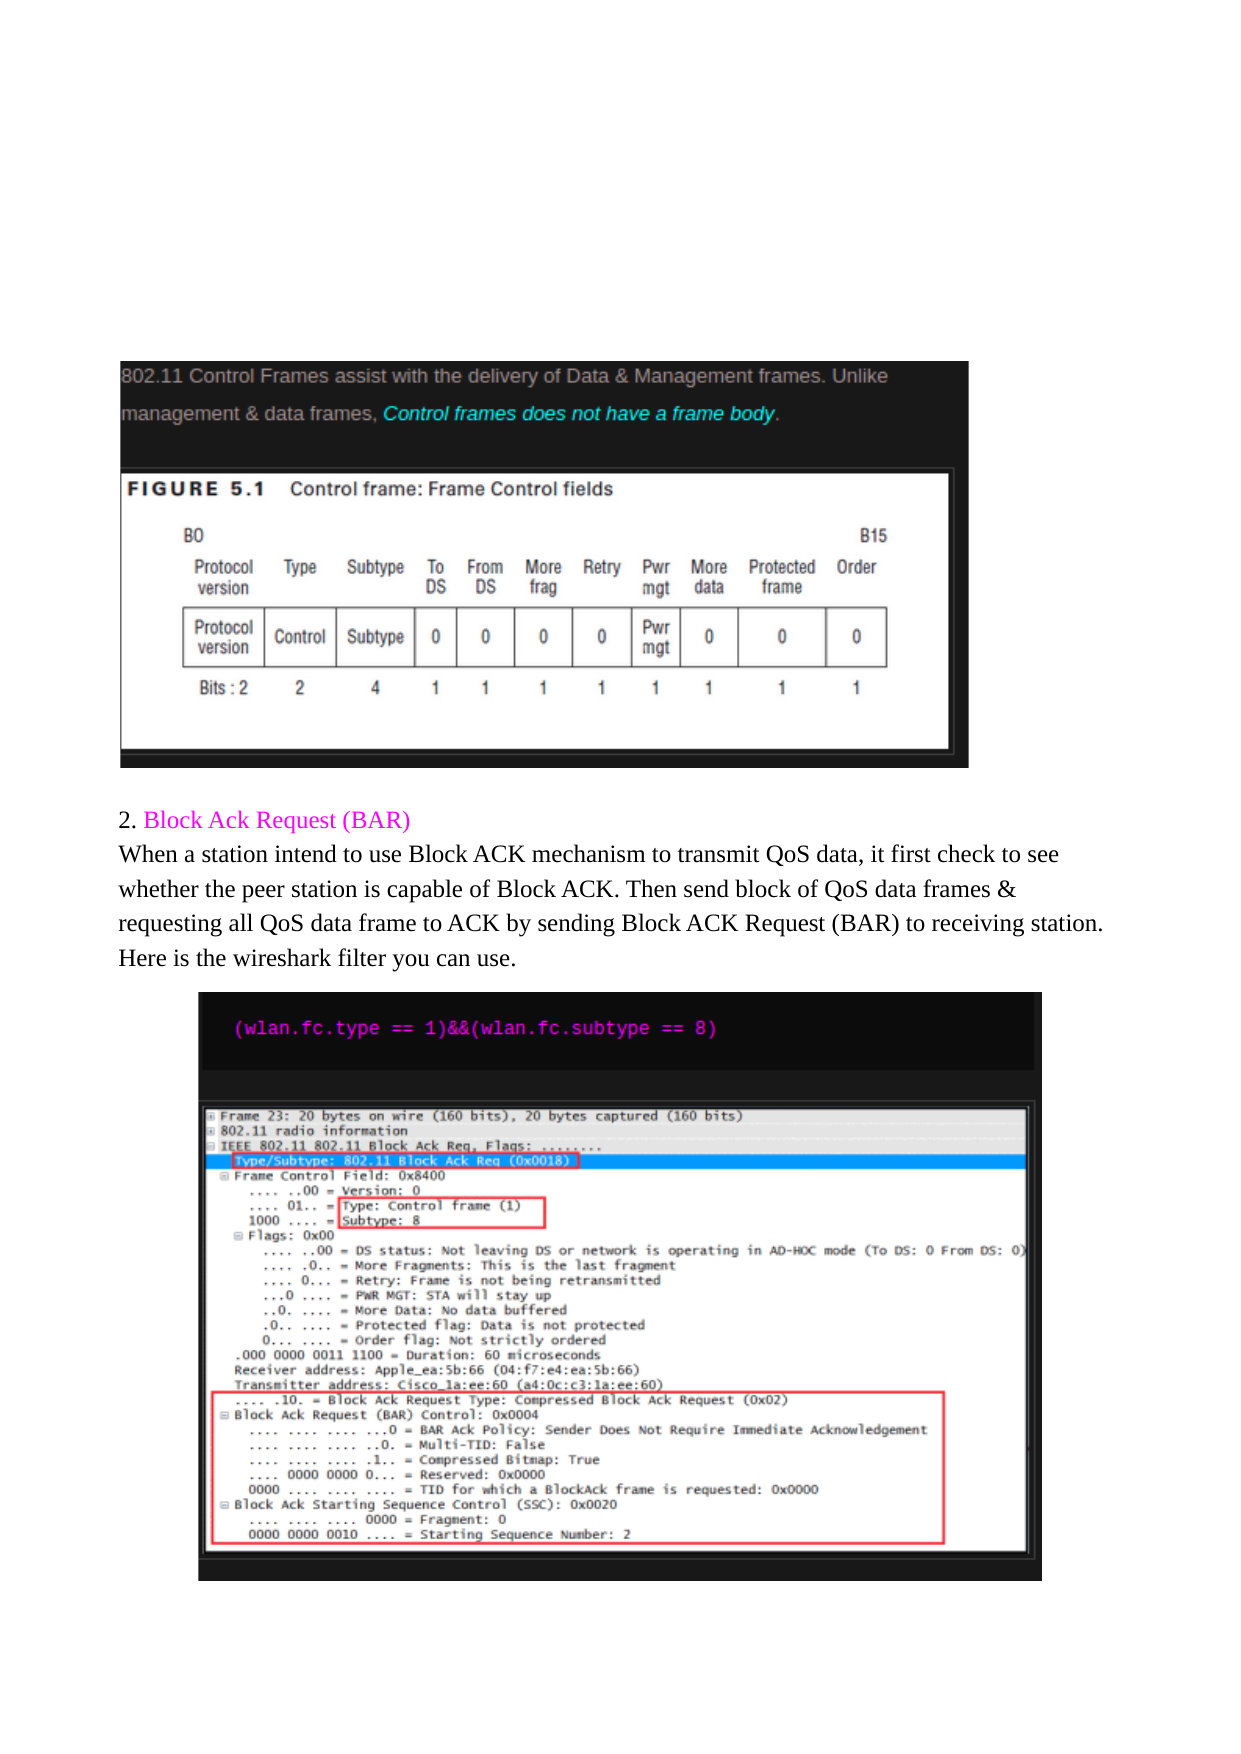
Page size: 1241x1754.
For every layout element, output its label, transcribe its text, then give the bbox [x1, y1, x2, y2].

picture [198, 992, 1042, 1581]
text 2. Block Ack Request (BAR) When a station intend to use Block ACK mechanism to transmit QoS data, it first check to see whether the peer station is capable of Block ACK. Then send block of QoS data frames & requesting all QoS data frame to ACK by sending Block ACK Request (BAR) to receiving station. Here is the wireshark filter you can use. [118, 805, 1122, 972]
picture [120, 361, 969, 768]
